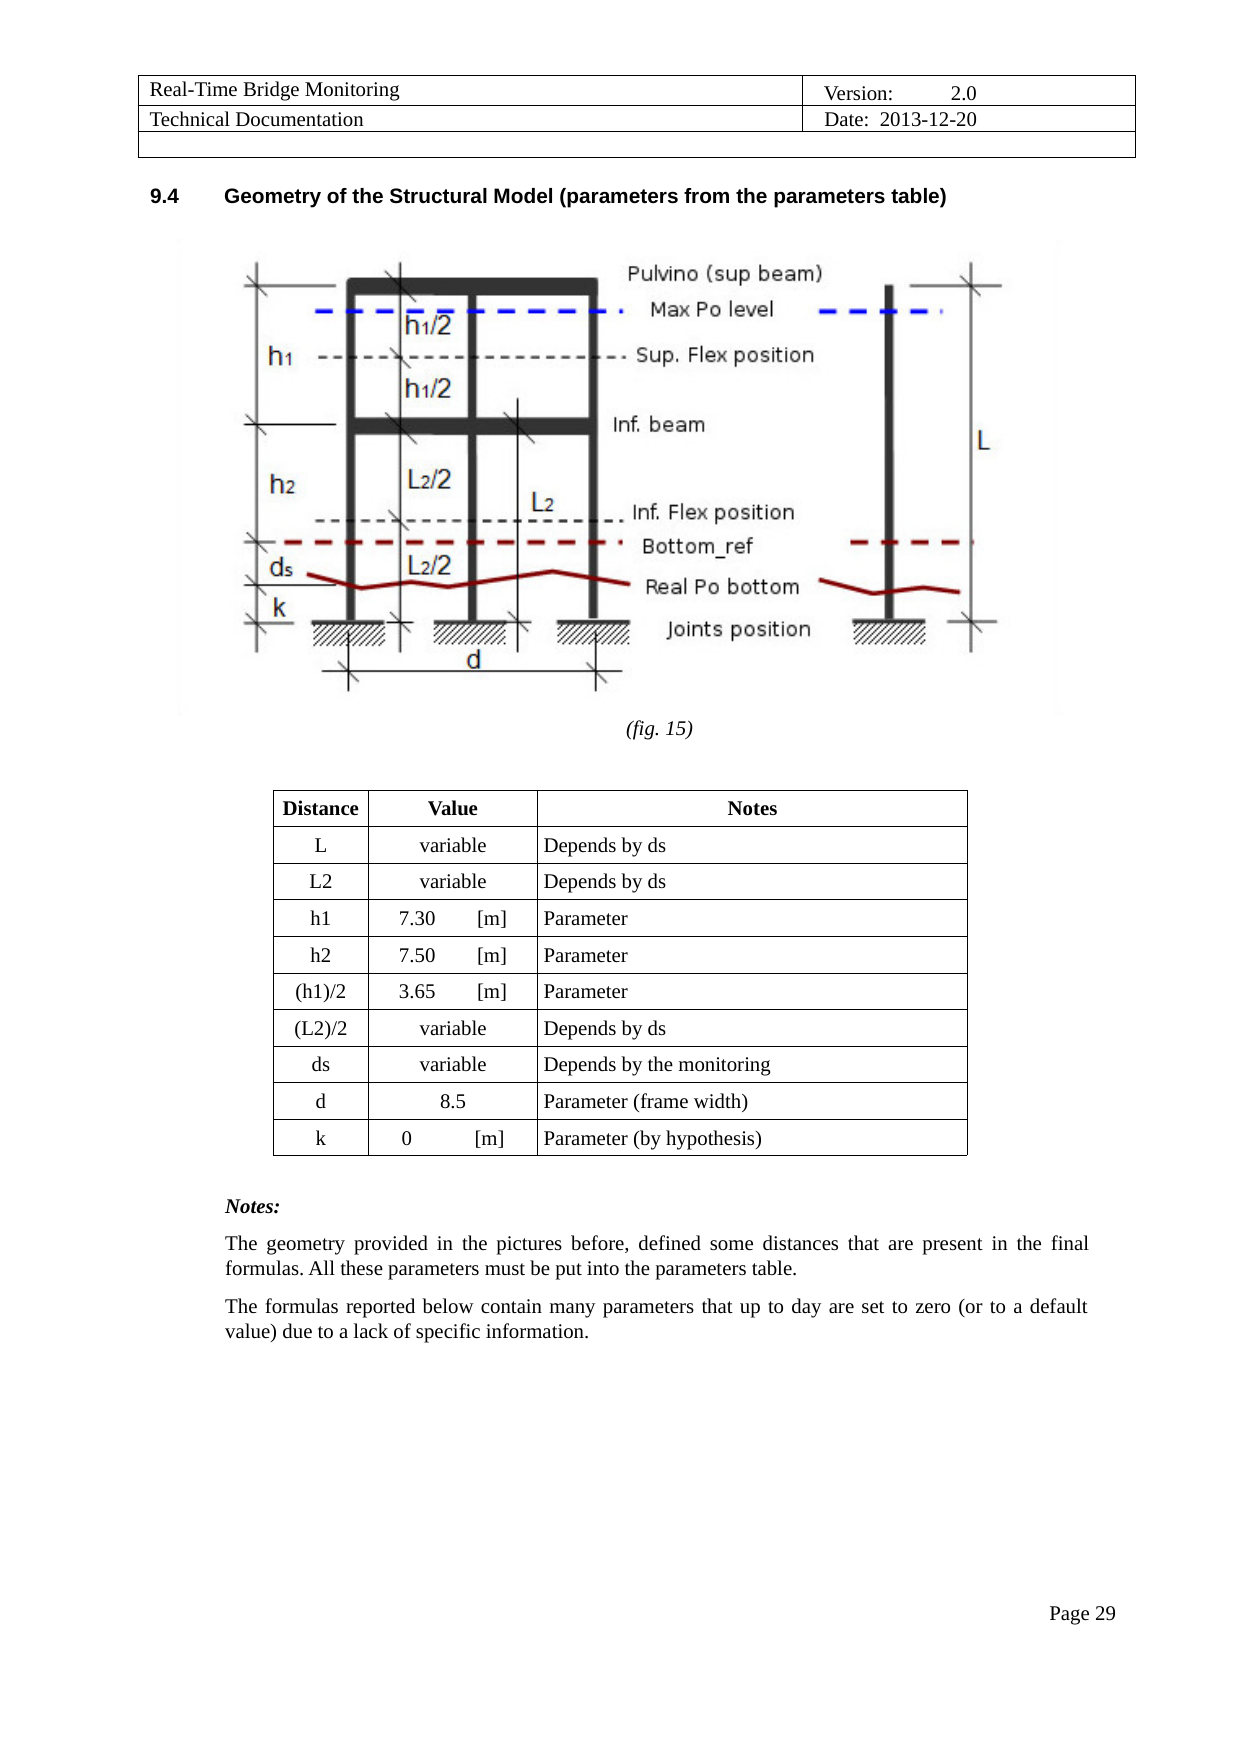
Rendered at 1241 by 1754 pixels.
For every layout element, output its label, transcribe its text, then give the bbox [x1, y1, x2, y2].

table_cell 7.50 [m] [369, 937, 537, 972]
table_cell variable [369, 1010, 537, 1046]
table_cell variable [369, 1047, 537, 1082]
text Notes: [225, 1193, 1090, 1218]
table_cell L2 [274, 864, 368, 899]
subtitle Geometry of the Structural Model (parameters from the parameters table) [150, 183, 1090, 208]
table_header Value [369, 791, 537, 826]
table_cell L [274, 827, 368, 863]
table_cell (h1)/2 [274, 974, 368, 1009]
table_cell 3.65 [m] [369, 974, 537, 1009]
table_cell 0 [m] [369, 1120, 537, 1155]
table_cell Depends by ds [538, 864, 967, 899]
table_cell Parameter [538, 900, 967, 936]
table_cell Parameter (frame width) [538, 1083, 967, 1119]
table_cell ds [274, 1047, 368, 1082]
table_cell Depends by the monitoring [538, 1047, 967, 1082]
picture [177, 239, 1063, 716]
text The formulas reported below contain many parameters that up to day are set to zero (or to a default value) due to a lack of specific information. [225, 1293, 1090, 1343]
text The geometry provided in the pictures before, defined some distances that are present in the final formulas. All these parameters must be put into the parameters table. [225, 1230, 1090, 1280]
table_cell variable [369, 864, 537, 899]
table_cell 8.5 [369, 1083, 537, 1119]
table_cell h1 [274, 900, 368, 936]
table_cell variable [369, 827, 537, 863]
table_cell d [274, 1083, 368, 1119]
text (fig. 15) [225, 239, 1090, 739]
table_cell Depends by ds [538, 827, 967, 863]
table_cell h2 [274, 937, 368, 972]
table_cell (L2)/2 [274, 1010, 368, 1046]
table_cell Parameter [538, 937, 967, 972]
table_header Notes [538, 791, 967, 826]
table_header Distance [274, 791, 368, 826]
table_cell 7.30 [m] [369, 900, 537, 936]
table_cell Depends by ds [538, 1010, 967, 1046]
table_cell Parameter [538, 974, 967, 1009]
table_cell k [274, 1120, 368, 1155]
table_cell Parameter (by hypothesis) [538, 1120, 967, 1155]
